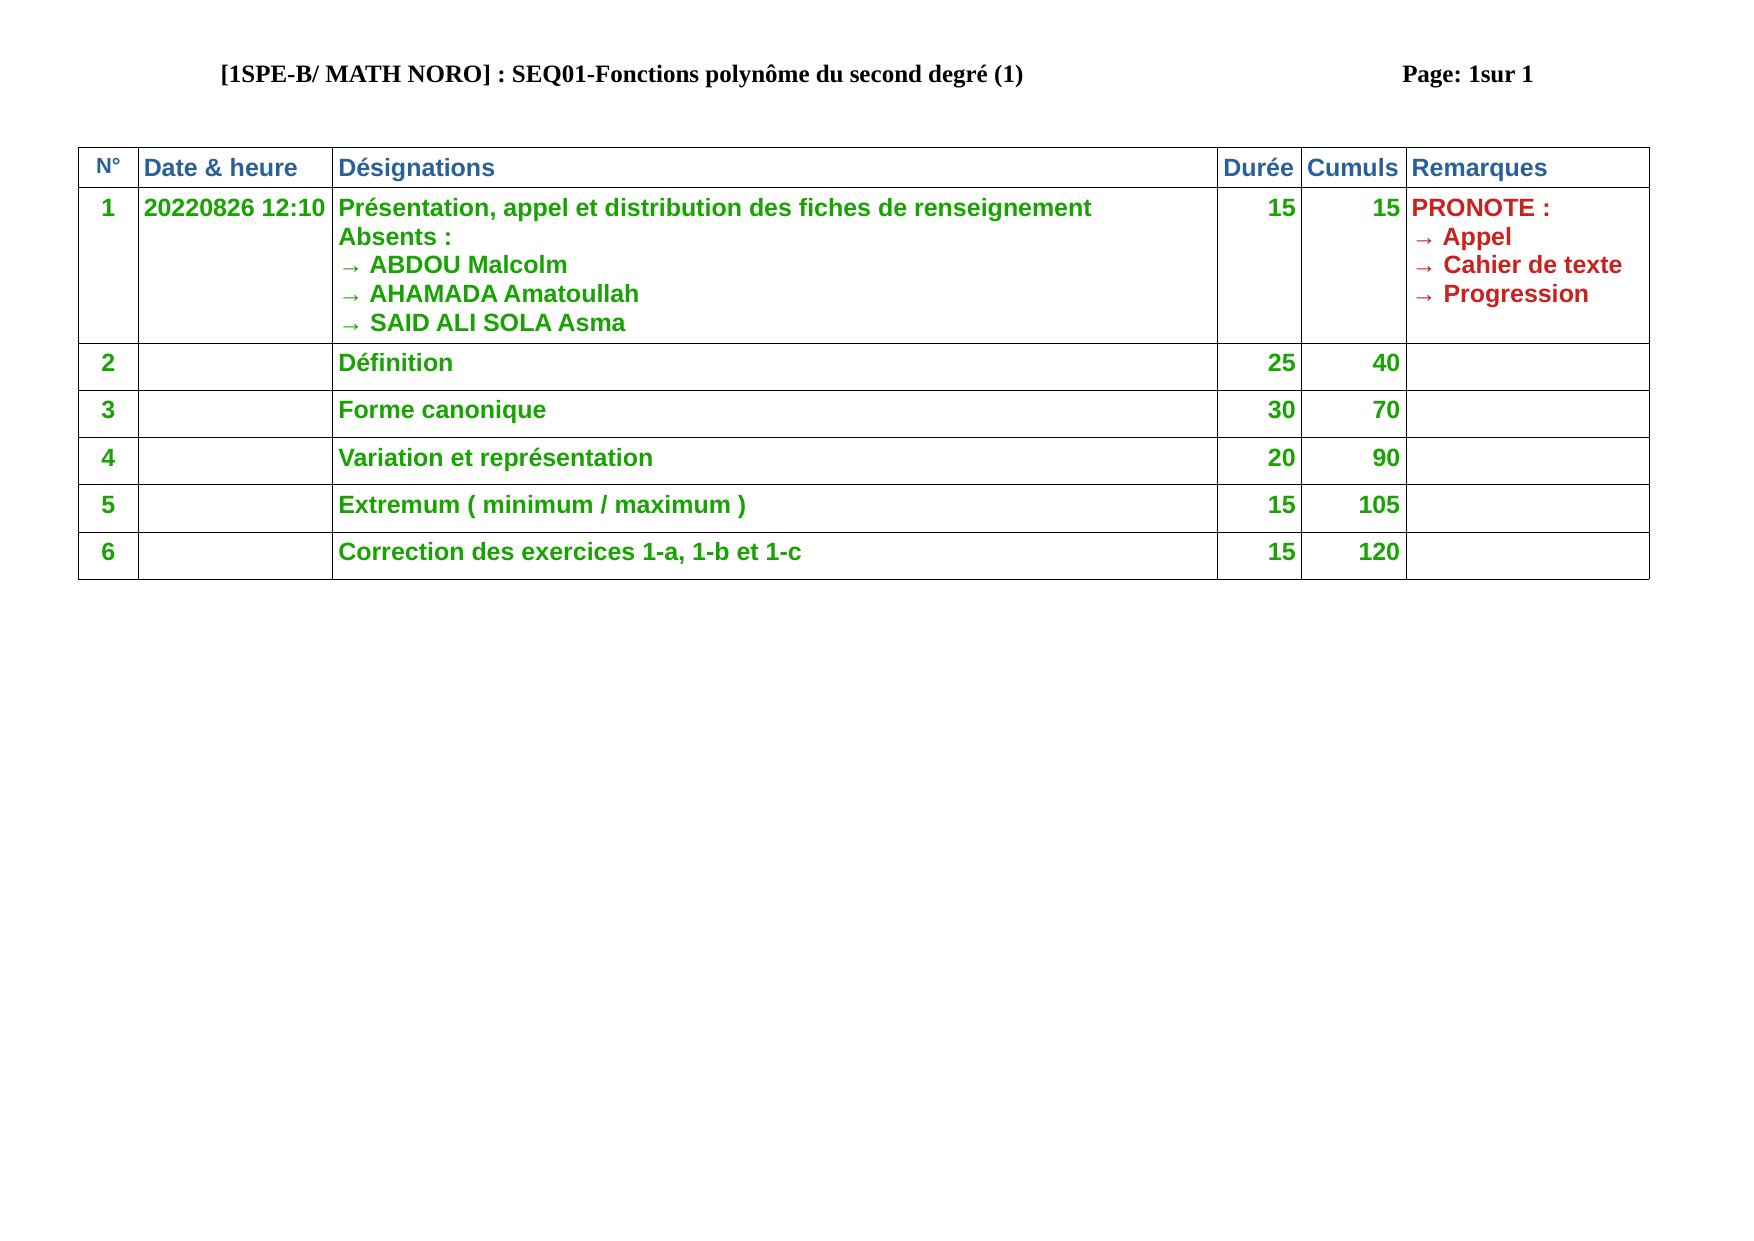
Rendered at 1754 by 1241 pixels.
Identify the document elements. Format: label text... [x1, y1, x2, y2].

table_cell Correction des exercices 1-a, 1-b et 1-c [333, 533, 1217, 579]
table_cell 4 [79, 438, 138, 484]
table_cell 90 [1302, 438, 1406, 484]
table_cell 1 [79, 188, 138, 342]
table_cell 15 [1218, 485, 1301, 532]
table_cell [1407, 533, 1649, 579]
table_header Remarques [1407, 148, 1649, 187]
table_cell 3 [79, 391, 138, 437]
table_cell [1407, 438, 1649, 484]
table_cell [139, 485, 332, 532]
table_header Désignations [333, 148, 1217, 187]
table_header Date & heure [139, 148, 332, 187]
table_cell 20220826 12:10 [139, 188, 332, 342]
table_cell 6 [79, 533, 138, 579]
table_cell 2 [79, 344, 138, 390]
table_cell 30 [1218, 391, 1301, 437]
table_cell [1407, 344, 1649, 390]
table_cell 15 [1218, 533, 1301, 579]
table_cell PRONOTE : → Appel → Cahier de texte → Progression [1407, 188, 1649, 342]
table_cell 120 [1302, 533, 1406, 579]
table_cell [139, 391, 332, 437]
table_cell [139, 438, 332, 484]
table_cell [1407, 391, 1649, 437]
table_cell 15 [1302, 188, 1406, 342]
table_cell 40 [1302, 344, 1406, 390]
table_cell Définition [333, 344, 1217, 390]
table_cell [139, 344, 332, 390]
table_cell 105 [1302, 485, 1406, 532]
table_cell 20 [1218, 438, 1301, 484]
table_cell 70 [1302, 391, 1406, 437]
table_cell 25 [1218, 344, 1301, 390]
table_cell Présentation, appel et distribution des fiches de renseignement Absents : → ABDOU Malcolm → AHAMADA Amatoullah → SAID ALI SOLA Asma [333, 188, 1217, 342]
table_cell Variation et représentation [333, 438, 1217, 484]
table_header Cumuls [1302, 148, 1406, 187]
table_cell Extremum ( minimum / maximum ) [333, 485, 1217, 532]
table_cell Forme canonique [333, 391, 1217, 437]
table_header N° [79, 148, 138, 187]
table_cell 15 [1218, 188, 1301, 342]
table_cell [139, 533, 332, 579]
table_header Durée [1218, 148, 1301, 187]
table_cell 5 [79, 485, 138, 532]
table_cell [1407, 485, 1649, 532]
